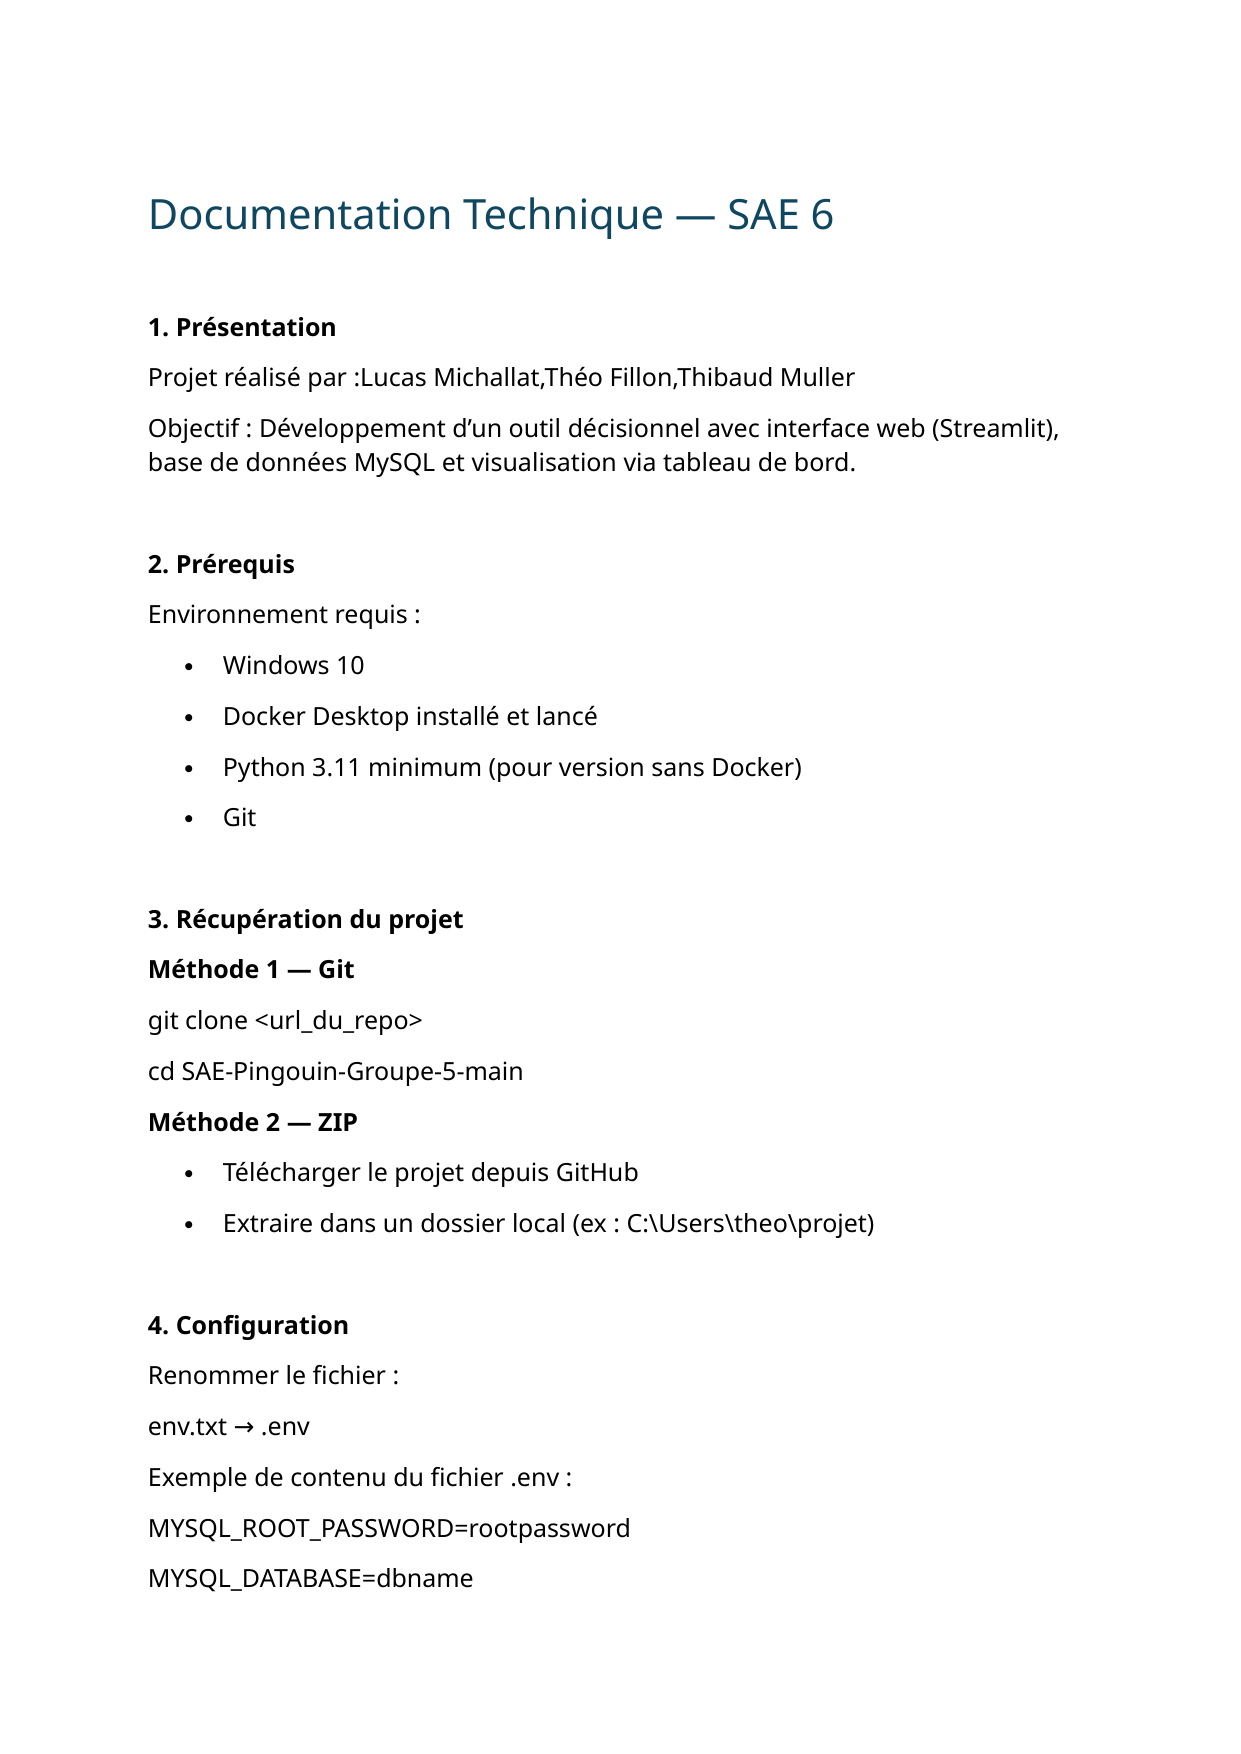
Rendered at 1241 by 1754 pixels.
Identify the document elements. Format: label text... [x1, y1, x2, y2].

text Méthode 1 — Git [148, 952, 1093, 986]
text Renommer le fichier : [148, 1358, 1093, 1392]
text 2. Prérequis [148, 546, 1093, 580]
text Projet réalisé par :Lucas Michallat,Théo Fillon,Thibaud Muller [148, 360, 1093, 394]
text cd SAE-Pingouin-Groupe-5-main [148, 1054, 1093, 1088]
list Extraire dans un dossier local (ex : C:\Users\theo\projet) [185, 1206, 1093, 1240]
text 4. Configuration [148, 1307, 1093, 1341]
text Exemple de contenu du fichier .env : [148, 1459, 1093, 1493]
subtitle Documentation Technique — SAE 6 [148, 185, 1093, 242]
text MYSQL_DATABASE=dbname [148, 1561, 1093, 1595]
text git clone <url_du_repo> [148, 1003, 1093, 1037]
text 3. Récupération du projet [148, 901, 1093, 936]
list Windows 10 [185, 648, 1093, 682]
text 1. Présentation [148, 309, 1093, 343]
list Docker Desktop installé et lancé [185, 698, 1093, 733]
list Télécharger le projet depuis GitHub [185, 1155, 1093, 1189]
list Python 3.11 minimum (pour version sans Docker) [185, 749, 1093, 783]
text Environnement requis : [148, 597, 1093, 631]
list Git [185, 800, 1093, 834]
text Méthode 2 — ZIP [148, 1104, 1093, 1138]
text env.txt → .env [148, 1409, 1093, 1443]
text Objectif : Développement d’un outil décisionnel avec interface web (Streamlit), base de données MySQL et visualisation via tableau de bord. [148, 411, 1093, 479]
text MYSQL_ROOT_PASSWORD=rootpassword [148, 1510, 1093, 1544]
